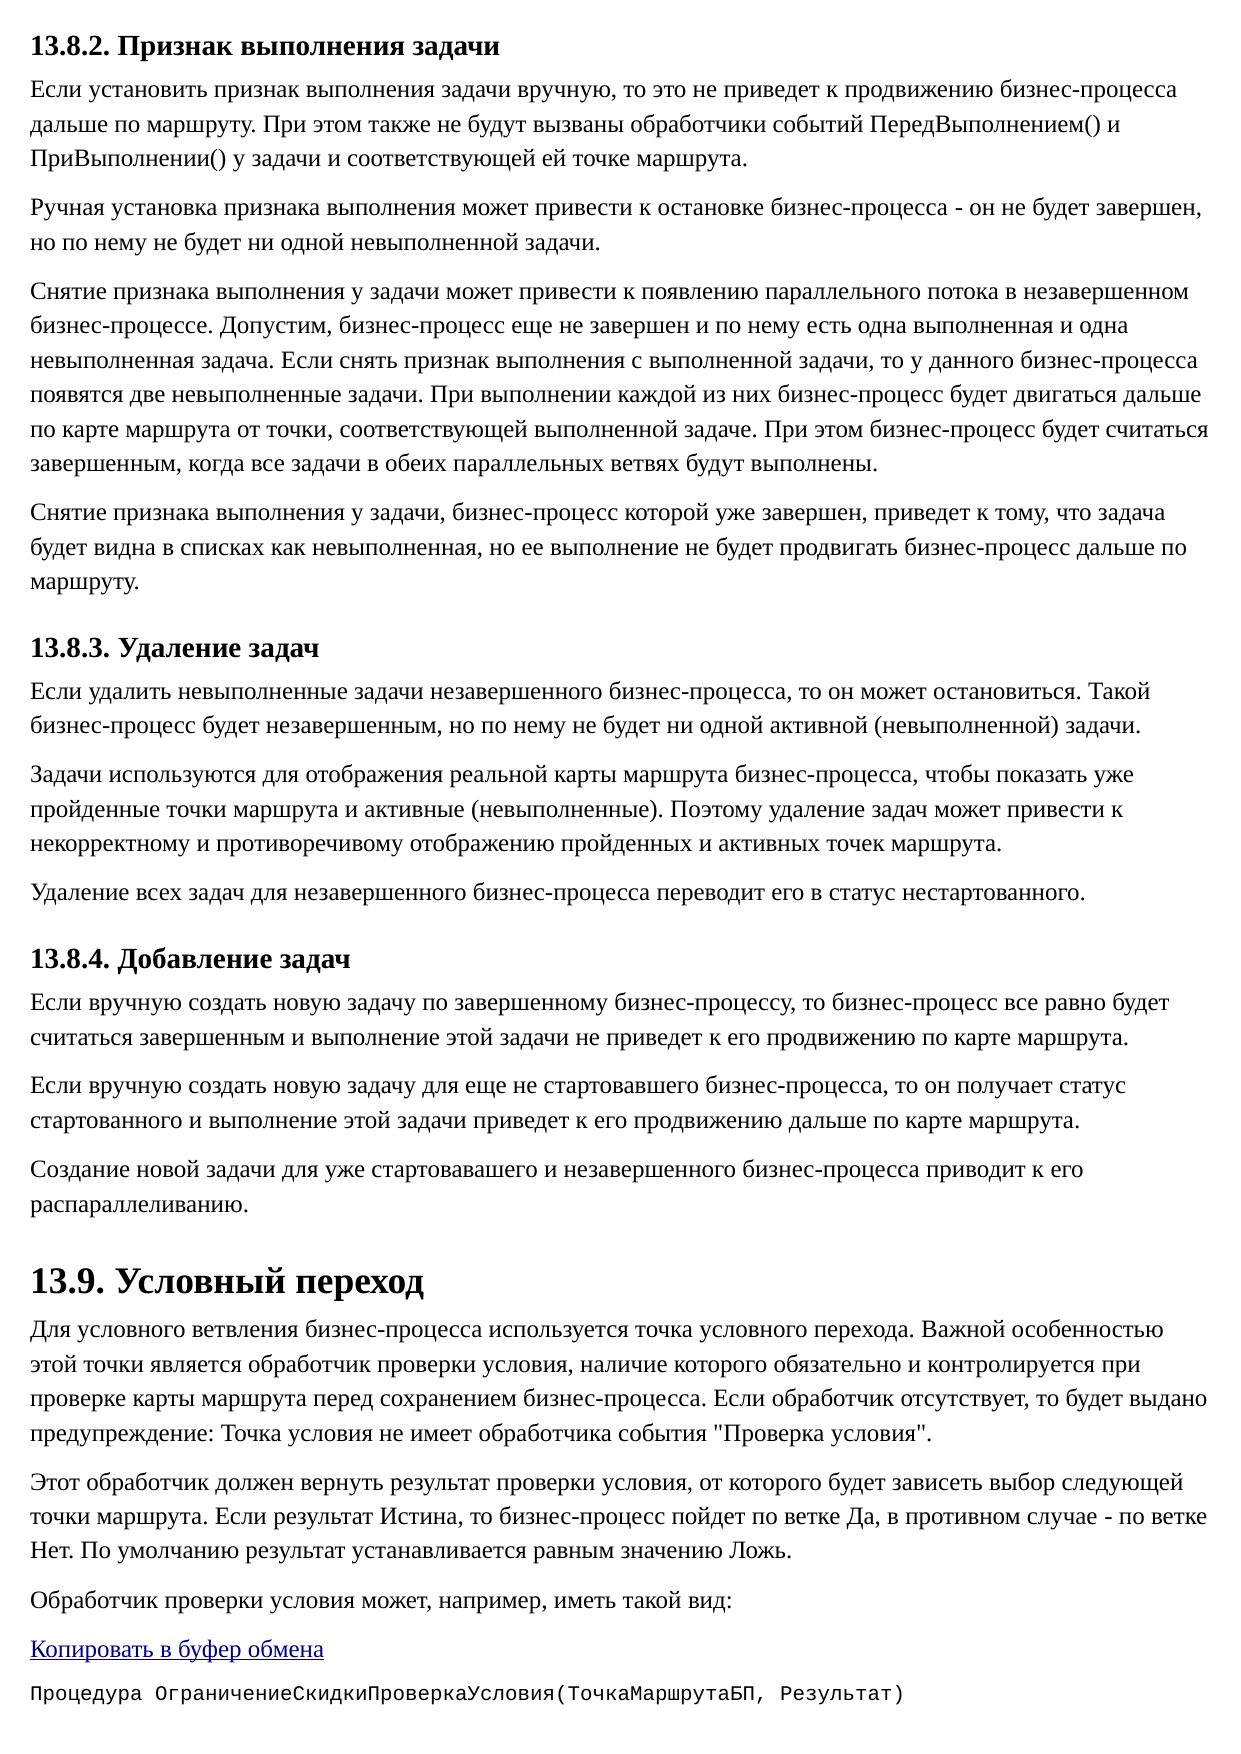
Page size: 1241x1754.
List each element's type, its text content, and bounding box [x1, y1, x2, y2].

text Для условного ветвления бизнес-процесса используется точка условного перехода. Важной особенностью этой точки является обработчик проверки условия, наличие которого обязательно и контролируется при проверке карты маршрута перед сохранением бизнес-процесса. Если обработчик отсутствует, то будет выдано предупреждение: Точка условия не имеет обработчика события "Проверка условия". [30, 1314, 1211, 1446]
subtitle 13.8.4. Добавление задач [30, 941, 1211, 974]
text Задачи используются для отображения реальной карты маршрута бизнес-процесса, чтобы показать уже пройденные точки маршрута и активные (невыполненные). Поэтому удаление задач может привести к некорректному и противоречивому отображению пройденных и активных точек маршрута. [30, 759, 1211, 857]
text Создание новой задачи для уже стартовавашего и незавершенного бизнес-процесса приводит к его распараллеливанию. [30, 1154, 1211, 1217]
text Ручная установка признака выполнения может привести к остановке бизнес-процесса ‑ он не будет завершен, но по нему не будет ни одной невыполненной задачи. [30, 192, 1211, 255]
subtitle 13.9. Условный переход [30, 1258, 1211, 1302]
text Снятие признака выполнения у задачи может привести к появлению параллельного потока в незавершенном бизнес-процессе. Допустим, бизнес-процесс еще не завершен и по нему есть одна выполненная и одна невыполненная задача. Если снять признак выполнения с выполненной задачи, то у данного бизнес-процесса появятся две невыполненные задачи. При выполнении каждой из них бизнес-процесс будет двигаться дальше по карте маршрута от точки, соответствующей выполненной задаче. При этом бизнес-процесс будет считаться завершенным, когда все задачи в обеих параллельных ветвях будут выполнены. [30, 276, 1211, 477]
text Если установить признак выполнения задачи вручную, то это не приведет к продвижению бизнес-процесса дальше по маршруту. При этом также не будут вызваны обработчики событий ПередВыполнением() и ПриВыполнении() у задачи и соответствующей ей точке маршрута. [30, 74, 1211, 172]
text Процедура ОграничениеСкидкиПроверкаУсловия(ТочкаМаршрутаБП, Результат) [30, 1683, 1211, 1706]
text Обработчик проверки условия может, например, иметь такой вид: [30, 1585, 1211, 1613]
text Если удалить невыполненные задачи незавершенного бизнес-процесса, то он может остановиться. Такой бизнес-процесс будет незавершенным, но по нему не будет ни одной активной (невыполненной) задачи. [30, 676, 1211, 739]
text Если вручную создать новую задачу по завершенному бизнес-процессу, то бизнес-процесс все равно будет считаться завершенным и выполнение этой задачи не приведет к его продвижению по карте маршрута. [30, 987, 1211, 1050]
text Удаление всех задач для незавершенного бизнес-процесса переводит его в статус нестартованного. [30, 877, 1211, 906]
subtitle 13.8.2. Признак выполнения задачи [30, 28, 1211, 62]
text Копировать в буфер обмена [30, 1634, 1211, 1662]
text Если вручную создать новую задачу для еще не стартовавшего бизнес-процесса, то он получает статус стартованного и выполнение этой задачи приведет к его продвижению дальше по карте маршрута. [30, 1071, 1211, 1134]
text Этот обработчик должен вернуть результат проверки условия, от которого будет зависеть выбор следующей точки маршрута. Если результат Истина, то бизнес-процесс пойдет по ветке Да, в противном случае ‑ по ветке Нет. По умолчанию результат устанавливается равным значению Ложь. [30, 1467, 1211, 1564]
subtitle 13.8.3. Удаление задач [30, 630, 1211, 663]
text Снятие признака выполнения у задачи, бизнес-процесс которой уже завершен, приведет к тому, что задача будет видна в списках как невыполненная, но ее выполнение не будет продвигать бизнес-процесс дальше по маршруту. [30, 497, 1211, 595]
